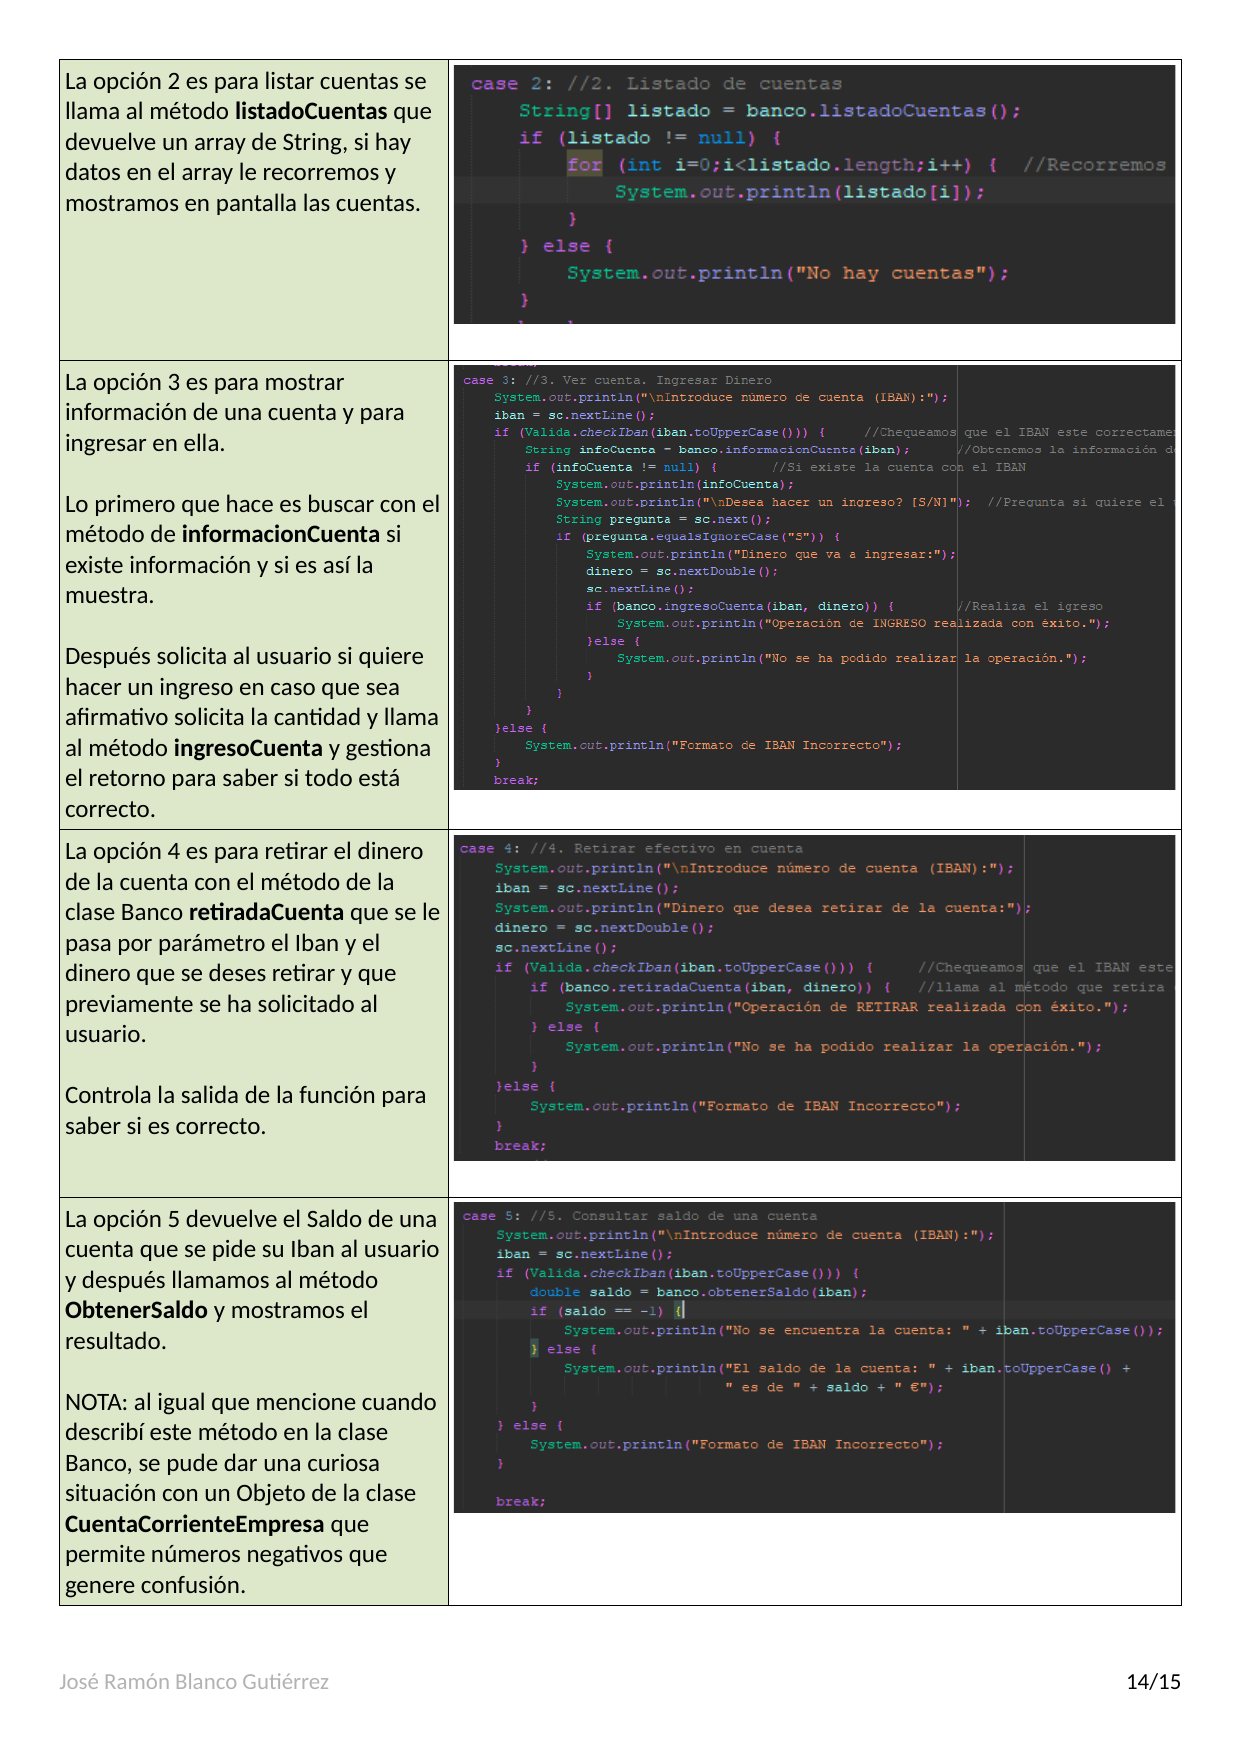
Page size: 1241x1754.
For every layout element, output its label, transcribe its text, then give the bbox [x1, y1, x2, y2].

table_cell La opción 2 es para listar cuentas se llama al método listadoCuentas que devuelve un array de String, si hay datos en el array le recorremos y mostramos en pantalla las cuentas. [60, 60, 448, 360]
picture [453, 65, 1176, 324]
table_cell La opción 3 es para mostrar información de una cuenta y para ingresar en ella. Lo primero que hace es buscar con el método de informacionCuenta si existe información y si es así la muestra. Después solicita al usuario si quiere hacer un ingreso en caso que sea afirmativo solicita la cantidad y llama al método ingresoCuenta y gestiona el retorno para saber si todo está correcto. [60, 361, 448, 829]
table_cell [449, 1198, 1181, 1605]
table_cell La opción 4 es para retirar el dinero de la cuenta con el método de la clase Banco retiradaCuenta que se le pasa por parámetro el Iban y el dinero que se deses retirar y que previamente se ha solicitado al usuario. Controla la salida de la función para saber si es correcto. [60, 830, 448, 1197]
table_cell La opción 5 devuelve el Saldo de una cuenta que se pide su Iban al usuario y después llamamos al método ObtenerSaldo y mostramos el resultado. NOTA: al igual que mencione cuando describí este método en la clase Banco, se pude dar una curiosa situación con un Objeto de la clase CuentaCorrienteEmpresa que permite números negativos que genere confusión. [60, 1198, 448, 1605]
table_cell [449, 361, 1181, 829]
picture [453, 1202, 1176, 1513]
picture [453, 365, 1176, 790]
table_cell [449, 830, 1181, 1197]
table_cell [449, 60, 1181, 360]
picture [453, 835, 1176, 1161]
